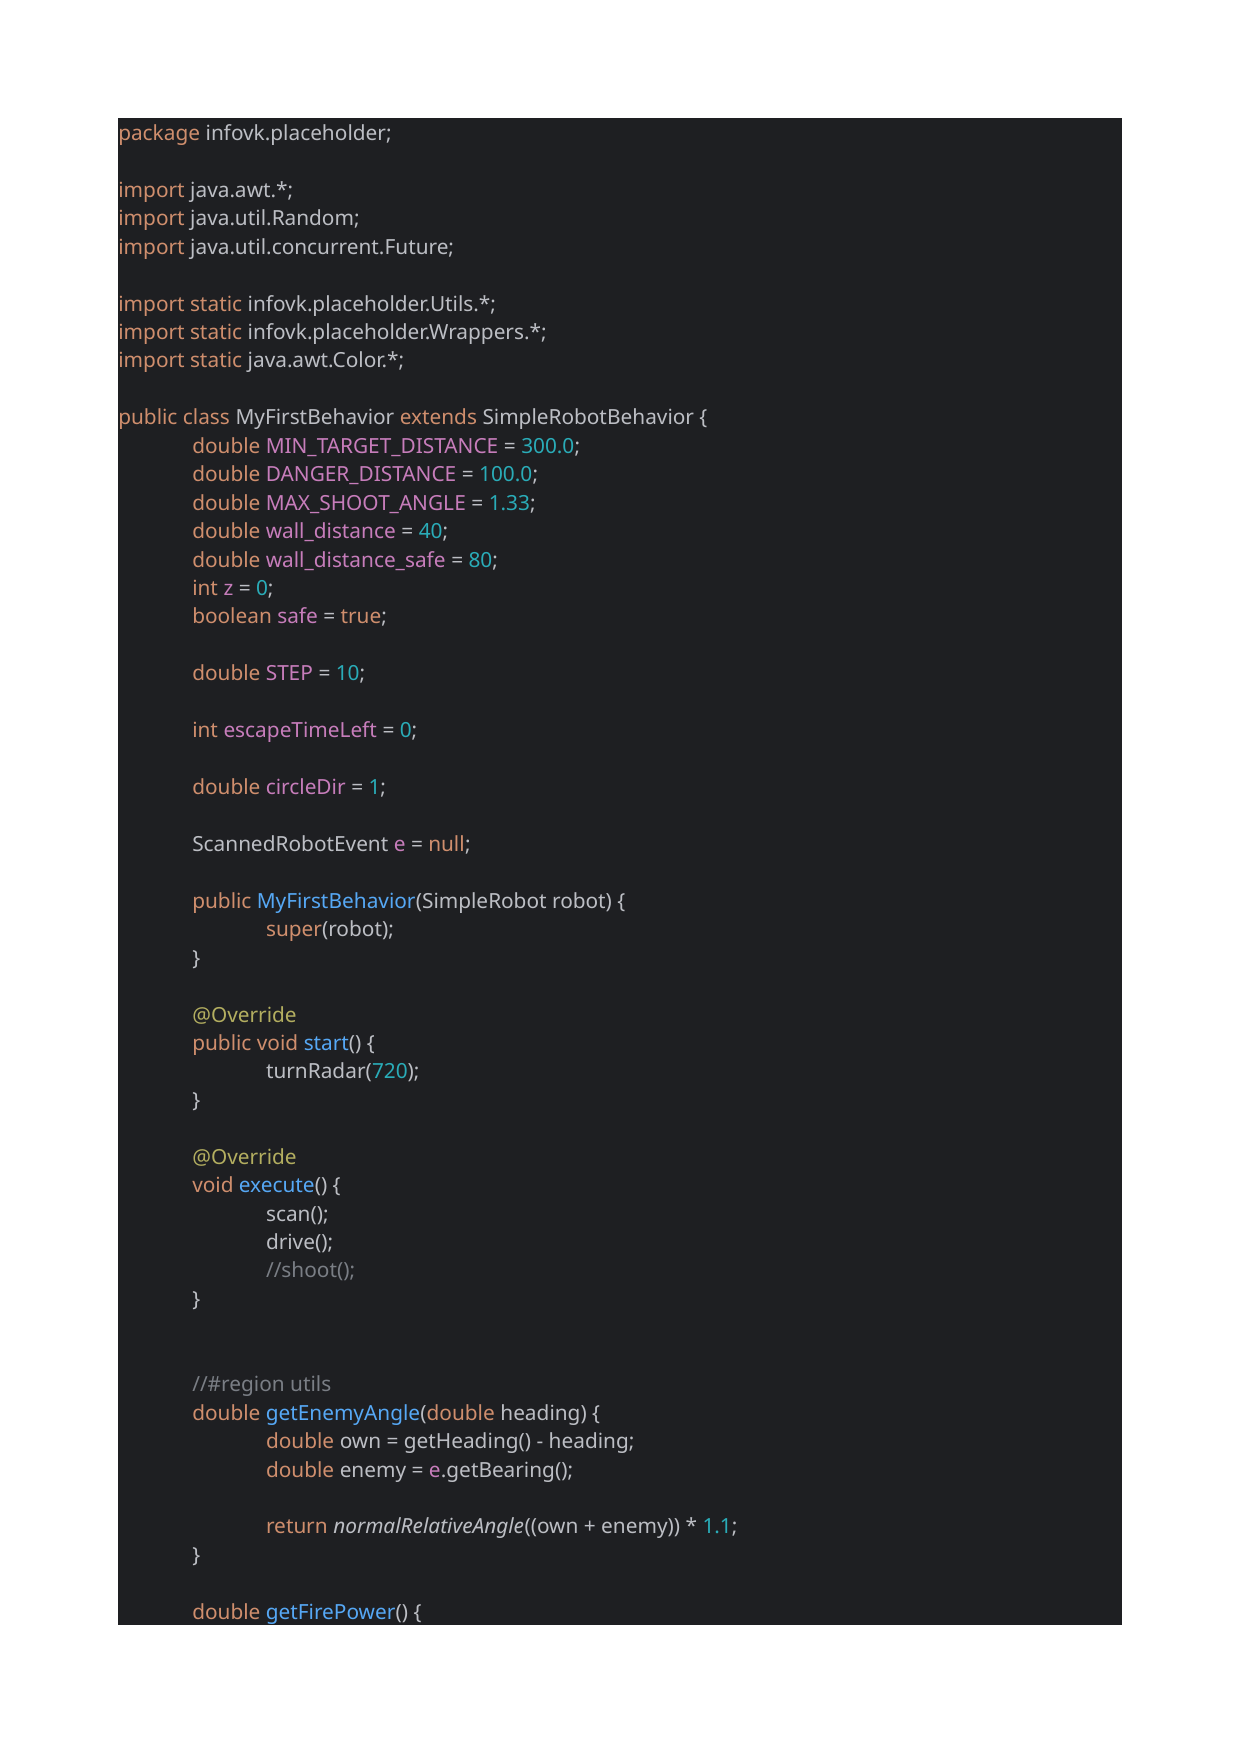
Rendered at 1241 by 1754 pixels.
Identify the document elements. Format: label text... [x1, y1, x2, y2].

text package infovk.placeholder; import java.awt.*; import java.util.Random; import java.util.concurrent.Future; import static infovk.placeholder.Utils.*; import static infovk.placeholder.Wrappers.*; import static java.awt.Color.*; public class MyFirstBehavior extends SimpleRobotBehavior { double MIN_TARGET_DISTANCE = 300.0; double DANGER_DISTANCE = 100.0; double MAX_SHOOT_ANGLE = 1.33; double wall_distance = 40; double wall_distance_safe = 80; int z = 0; boolean safe = true; double STEP = 10; int escapeTimeLeft = 0; double circleDir = 1; ScannedRobotEvent e = null; public MyFirstBehavior(SimpleRobot robot) { super(robot); } @Override public void start() { turnRadar(720); } @Override void execute() { scan(); drive(); //shoot(); } //#region utils double getEnemyAngle(double heading) { double own = getHeading() - heading; double enemy = e.getBearing(); return normalRelativeAngle((own + enemy)) * 1.1; } double getFirePower() { [118, 118, 1122, 1625]
